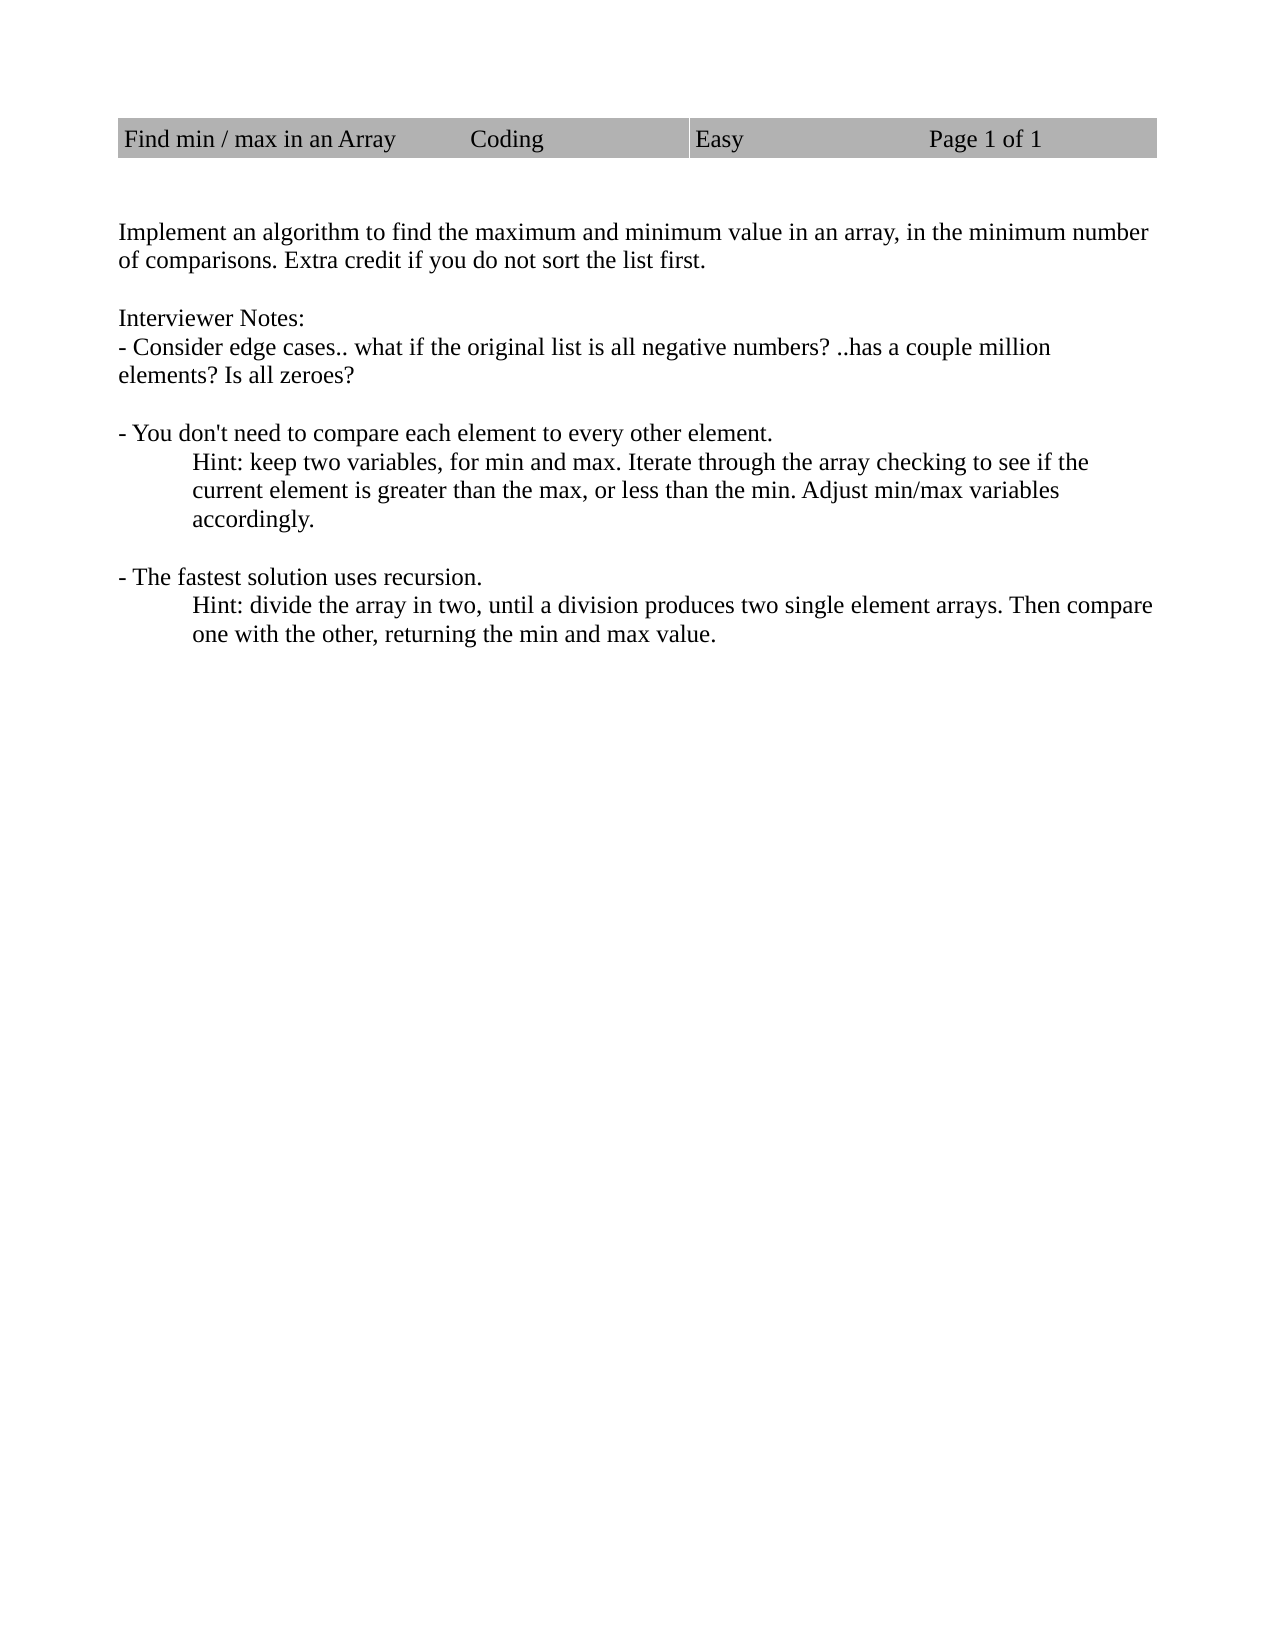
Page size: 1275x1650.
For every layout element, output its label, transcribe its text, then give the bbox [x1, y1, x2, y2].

text - You don't need to compare each element to every other element. [118, 418, 1157, 447]
text - The fastest solution uses recursion. [118, 562, 1157, 590]
text Hint: keep two variables, for min and max. Iterate through the array checking to see if the current element is greater than the max, or less than the min. Adjust min/max variables accordingly. [192, 447, 1157, 533]
text - Consider edge cases.. what if the original list is all negative numbers? ..has a couple million elements? Is all zeroes? [118, 332, 1157, 389]
text Hint: divide the array in two, until a division produces two single element arrays. Then compare one with the other, returning the min and max value. [192, 590, 1157, 677]
text Implement an algorithm to find the maximum and minimum value in an array, in the minimum number of comparisons. Extra credit if you do not sort the list first. Interviewer Notes: [118, 217, 1157, 332]
